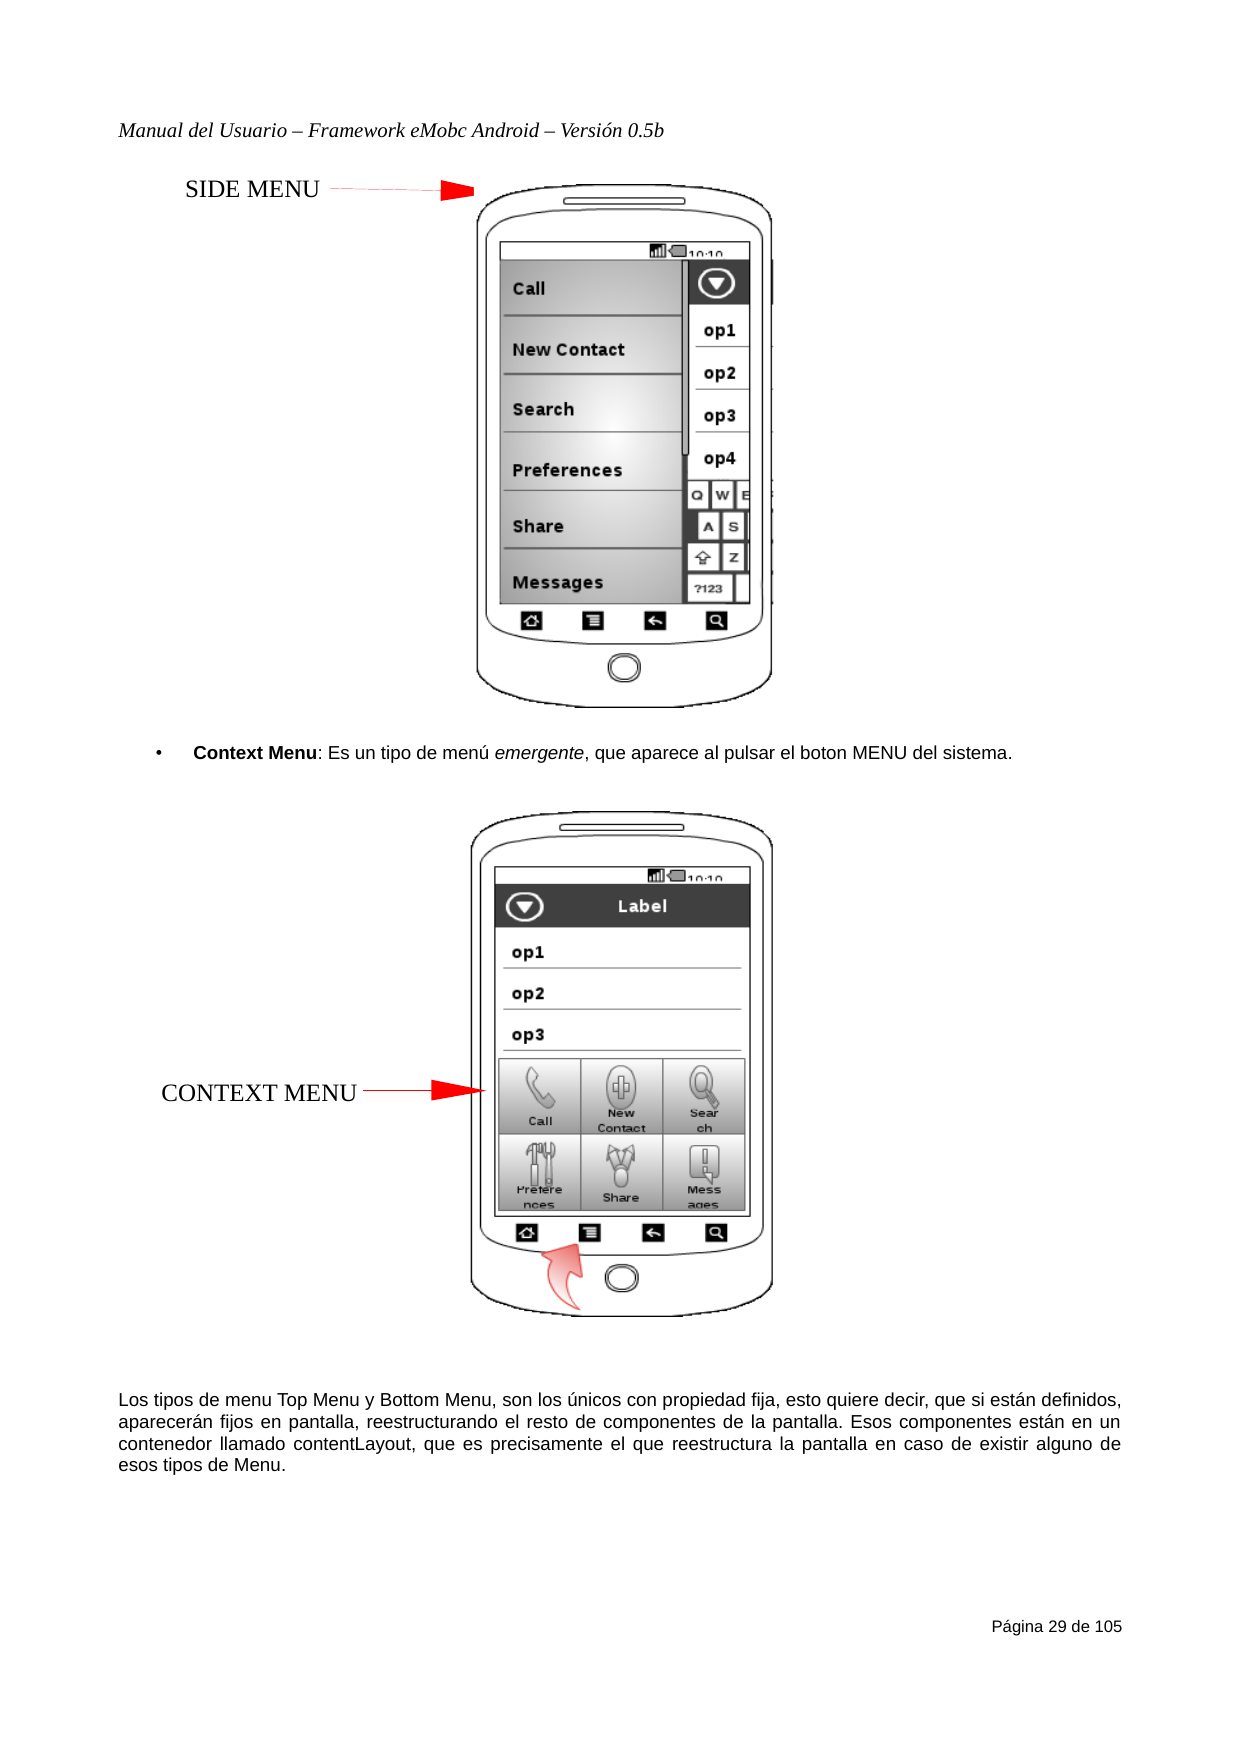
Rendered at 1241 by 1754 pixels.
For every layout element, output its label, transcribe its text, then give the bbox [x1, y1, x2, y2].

list Context Menu: Es un tipo de menú emergente, que aparece al pulsar el boton MENU del sistema. [156, 742, 1122, 764]
picture [473, 184, 781, 708]
picture [467, 811, 786, 1317]
text Los tipos de menu Top Menu y Bottom Menu, son los únicos con propiedad fija, esto quiere decir, que si están definidos, aparecerán fijos en pantalla, reestructurando el resto de componentes de la pantalla. Esos componentes están en un contenedor llamado contentLayout, que es precisamente el que reestructura la pantalla en caso de existir alguno de esos tipos de Menu. [118, 1389, 1122, 1476]
